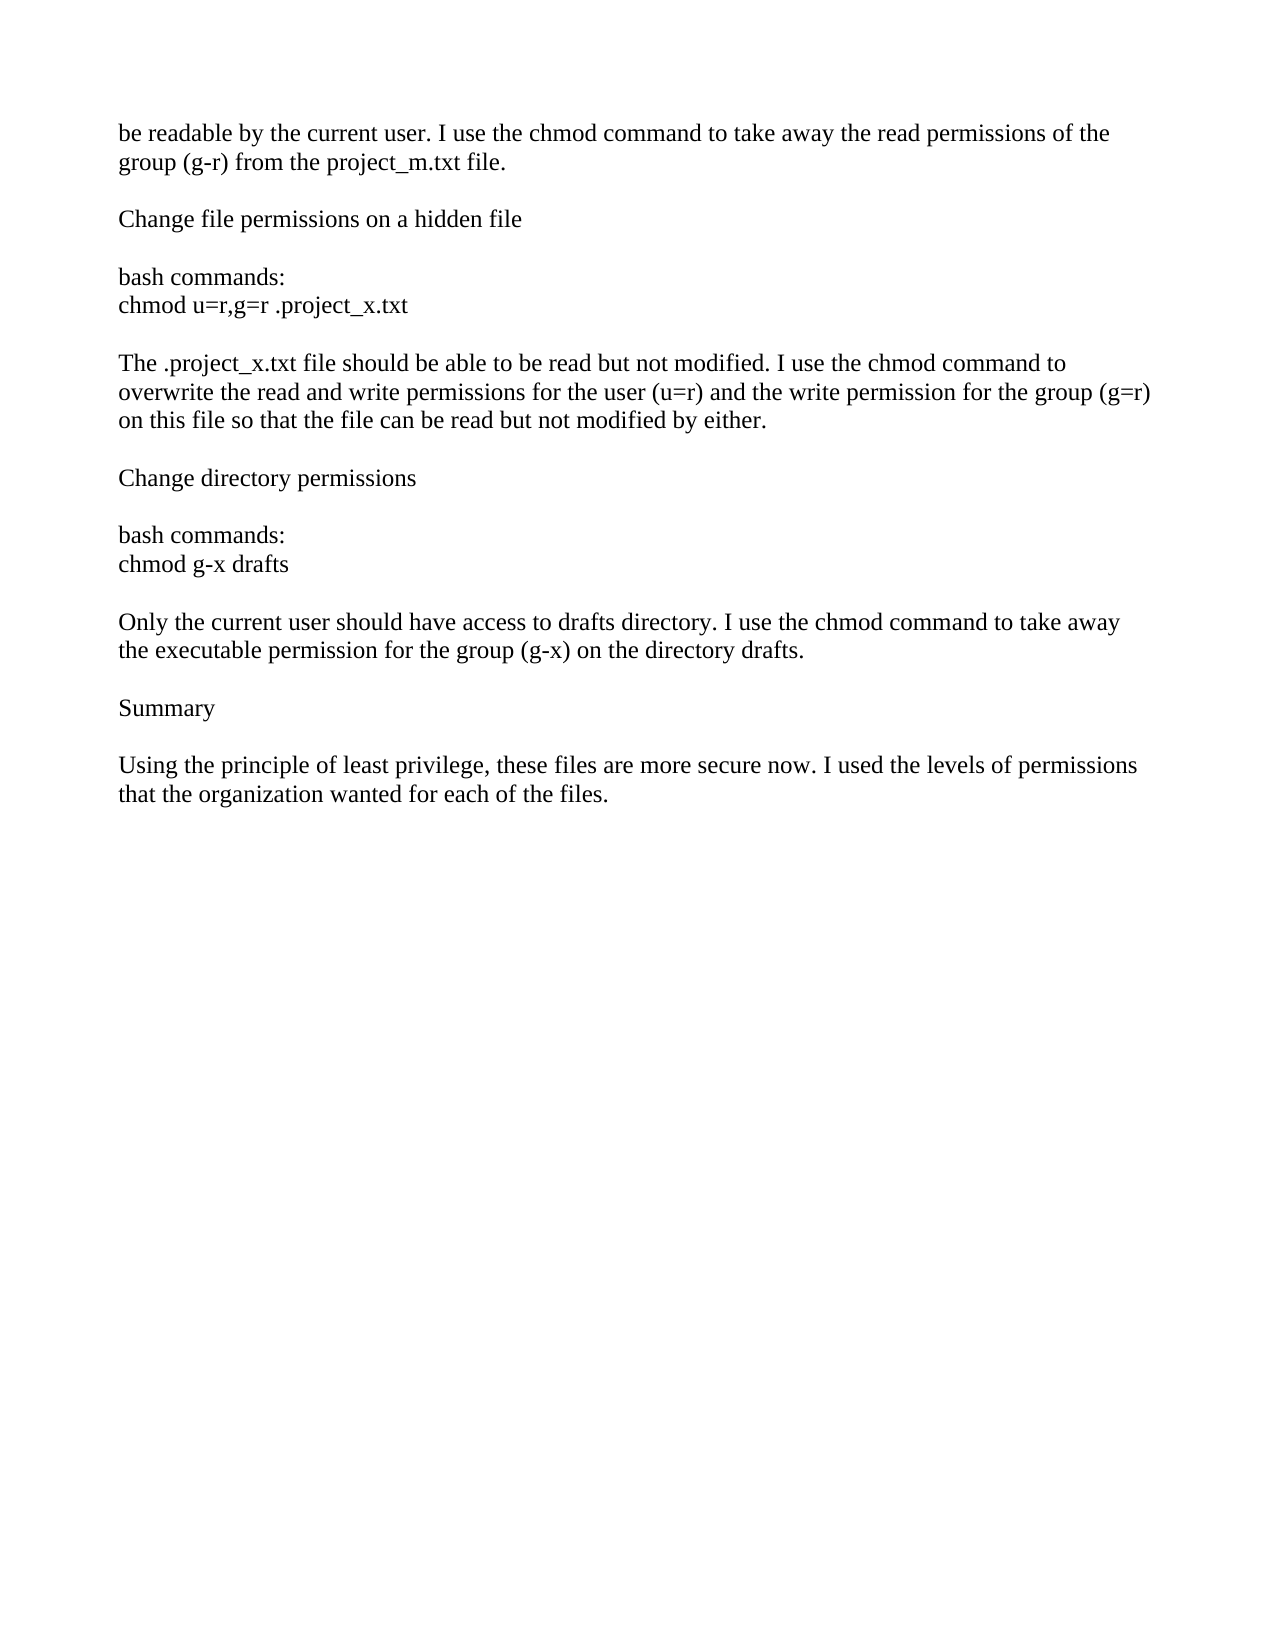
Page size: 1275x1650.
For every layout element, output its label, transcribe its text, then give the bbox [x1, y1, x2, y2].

text chmod u=r,g=r .project_x.txt [118, 291, 1157, 319]
text bash commands: [118, 521, 1157, 549]
text chmod g-x drafts [118, 549, 1157, 578]
text Using the principle of least privilege, these files are more secure now. I used the levels of permissions that the organization wanted for each of the files. [118, 751, 1157, 808]
text be readable by the current user. I use the chmod command to take away the read permissions of the group (g-r) from the project_m.txt file. [118, 118, 1157, 176]
text bash commands: [118, 262, 1157, 291]
subtitle Change directory permissions [118, 463, 1157, 492]
text Change file permissions on a hidden file [118, 204, 1157, 233]
text The .project_x.txt file should be able to be read but not modified. I use the chmod command to overwrite the read and write permissions for the user (u=r) and the write permission for the group (g=r) on this file so that the file can be read but not modified by either. [118, 348, 1157, 434]
text Only the current user should have access to drafts directory. I use the chmod command to take away the executable permission for the group (g-x) on the directory drafts. [118, 607, 1157, 664]
subtitle Summary [118, 693, 1157, 722]
